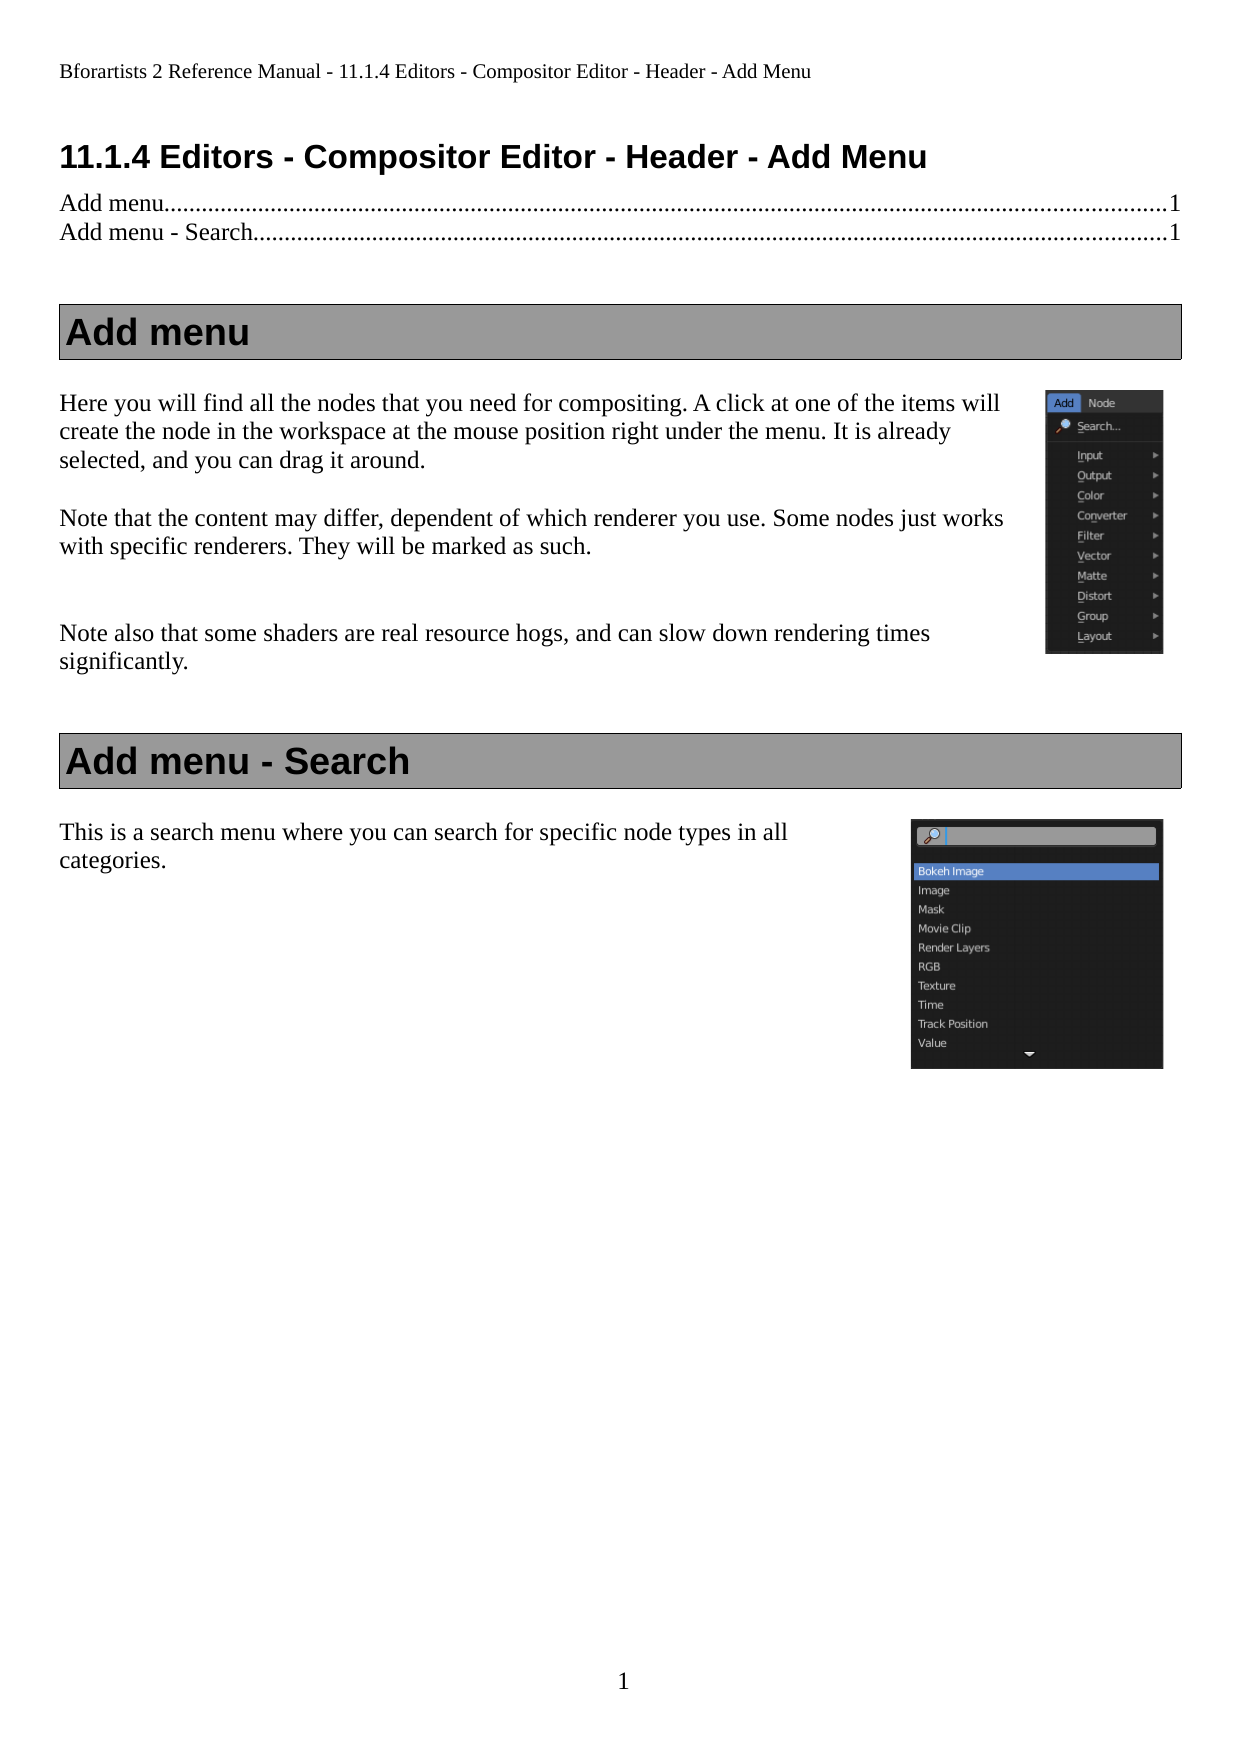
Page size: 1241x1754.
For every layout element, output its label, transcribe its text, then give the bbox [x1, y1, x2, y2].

text Add menu 1 [59, 188, 1181, 217]
text Here you will find all the nodes that you need for compositing. A click at one of the items will create the node in the workspace at the mouse position right under the menu. It is already selected, and you can drag it around. [59, 388, 1181, 474]
table_header Add menu - Search [60, 734, 1181, 788]
text This is a search menu where you can search for specific node types in all categories. [59, 817, 1181, 874]
text Note also that some shaders are real resource hogs, and can slow down rendering times significantly. [59, 618, 1181, 675]
table_header Add menu [60, 305, 1181, 359]
picture [1045, 390, 1164, 654]
text Note that the content may differ, dependent of which renderer you use. Some nodes just works with specific renderers. They will be marked as such. [59, 503, 1045, 560]
picture [910, 819, 1164, 1069]
subtitle 11.1.4 Editors - Compositor Editor - Header - Add Menu [59, 138, 1181, 176]
text Add menu - Search 1 [59, 217, 1181, 246]
